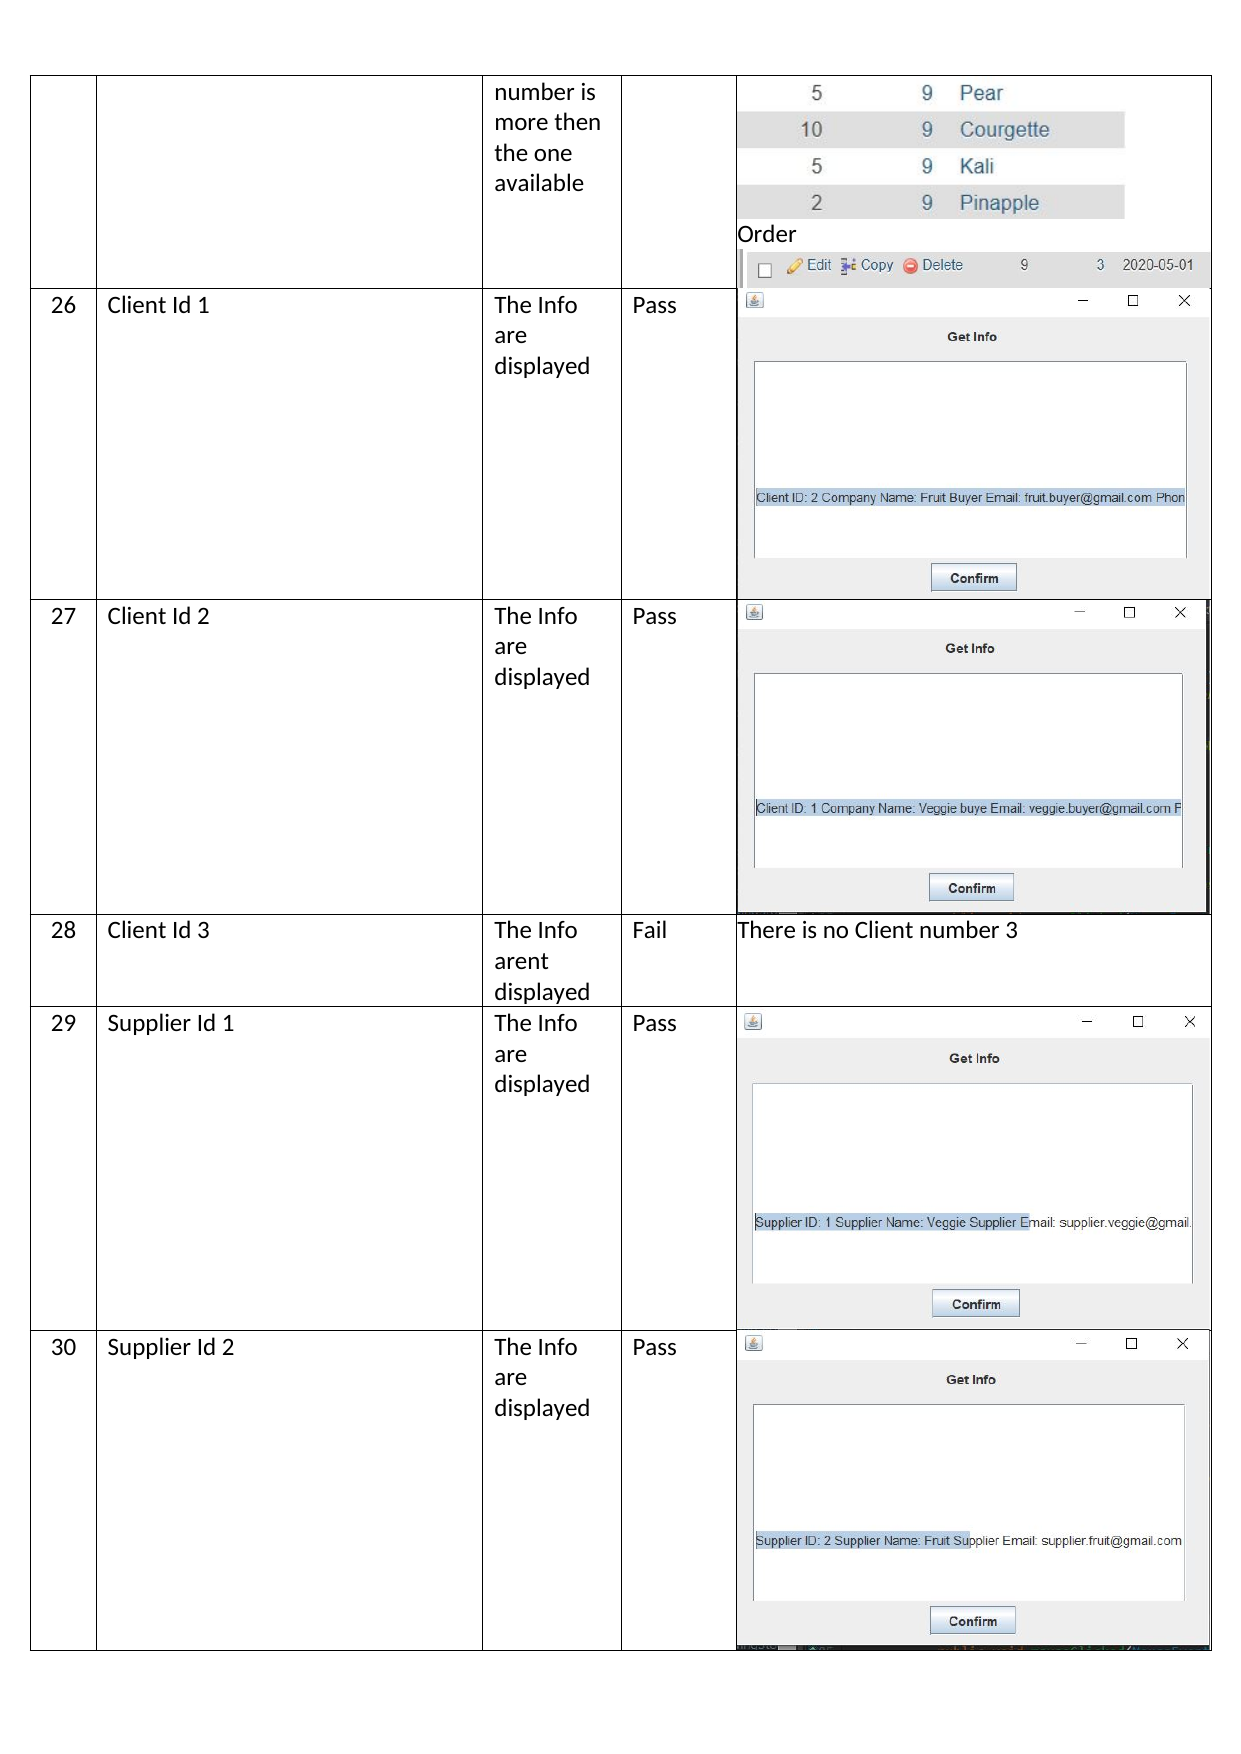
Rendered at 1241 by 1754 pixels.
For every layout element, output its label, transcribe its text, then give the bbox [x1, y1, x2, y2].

table_cell Client Id 3 [97, 915, 482, 1006]
table_cell Client Id 2 [97, 600, 482, 914]
table_cell Order [737, 76, 1211, 249]
table_cell Supplier Id 1 [97, 1007, 482, 1330]
table_cell Pass [622, 600, 736, 914]
table_cell 30 [31, 1331, 96, 1649]
table_cell [97, 76, 482, 288]
table_cell number is more then the one available [483, 76, 621, 288]
table_cell [622, 76, 736, 288]
table_cell Pass [622, 289, 736, 599]
table_cell 28 [31, 915, 96, 1006]
table_cell Client Id 1 [97, 289, 482, 599]
table_cell The Info are displayed [483, 1331, 621, 1649]
table_cell 27 [31, 600, 96, 914]
table_cell Supplier Id 2 [97, 1331, 482, 1649]
table_cell Pass [622, 1007, 736, 1330]
table_cell 26 [31, 289, 96, 599]
table_cell The Info are displayed [483, 600, 621, 914]
table_cell Pass [622, 1331, 736, 1649]
table_cell There is no Client number 3 [737, 915, 1211, 1006]
table_cell [31, 76, 96, 288]
table_cell The Info arent displayed [483, 915, 621, 1006]
table_cell The Info are displayed [483, 289, 621, 599]
table_cell The Info are displayed [483, 1007, 621, 1330]
table_cell Fail [622, 915, 736, 1006]
table_cell 29 [31, 1007, 96, 1330]
